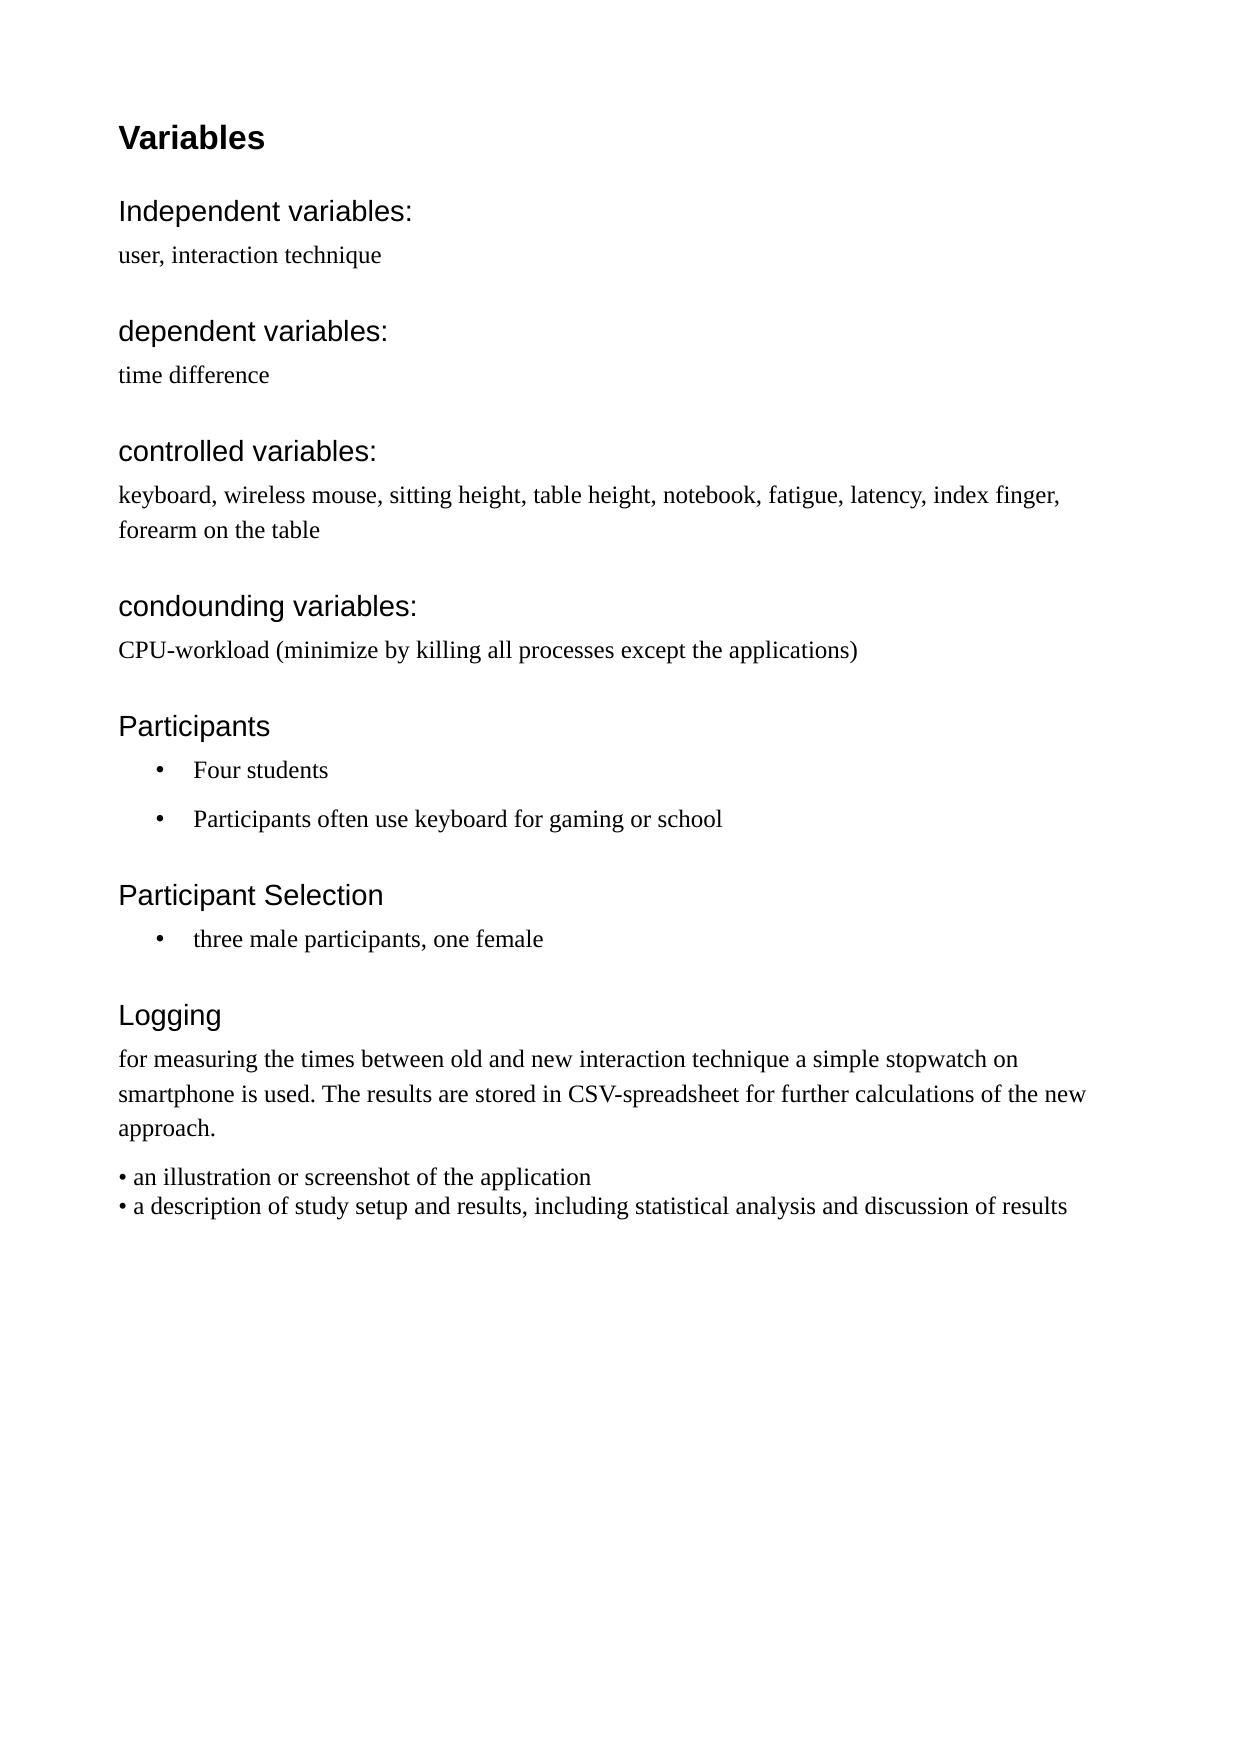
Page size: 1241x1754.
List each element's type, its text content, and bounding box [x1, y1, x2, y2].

subtitle Independent variables: [118, 194, 1122, 228]
subtitle Participants [118, 709, 1122, 743]
list three male participants, one female [156, 924, 1122, 953]
text for measuring the times between old and new interaction technique a simple stopwatch on smartphone is used. The results are stored in CSV-spreadsheet for further calculations of the new approach. [118, 1044, 1122, 1142]
text • an illustration or screenshot of the application [118, 1162, 1122, 1191]
list Four students [156, 755, 1122, 784]
subtitle condounding variables: [118, 589, 1122, 623]
subtitle Variables [118, 118, 1122, 157]
text time difference [118, 360, 1122, 389]
text keyboard, wireless mouse, sitting height, table height, notebook, fatigue, latency, index finger, forearm on the table [118, 481, 1122, 544]
text user, interaction technique [118, 240, 1122, 269]
text CPU-workload (minimize by killing all processes except the applications) [118, 635, 1122, 664]
subtitle Logging [118, 998, 1122, 1032]
list Participants often use keyboard for gaming or school [156, 804, 1122, 833]
text • a description of study setup and results, including statistical analysis and discussion of results [118, 1191, 1122, 1220]
subtitle dependent variables: [118, 314, 1122, 348]
subtitle controlled variables: [118, 434, 1122, 468]
subtitle Participant Selection [118, 878, 1122, 912]
